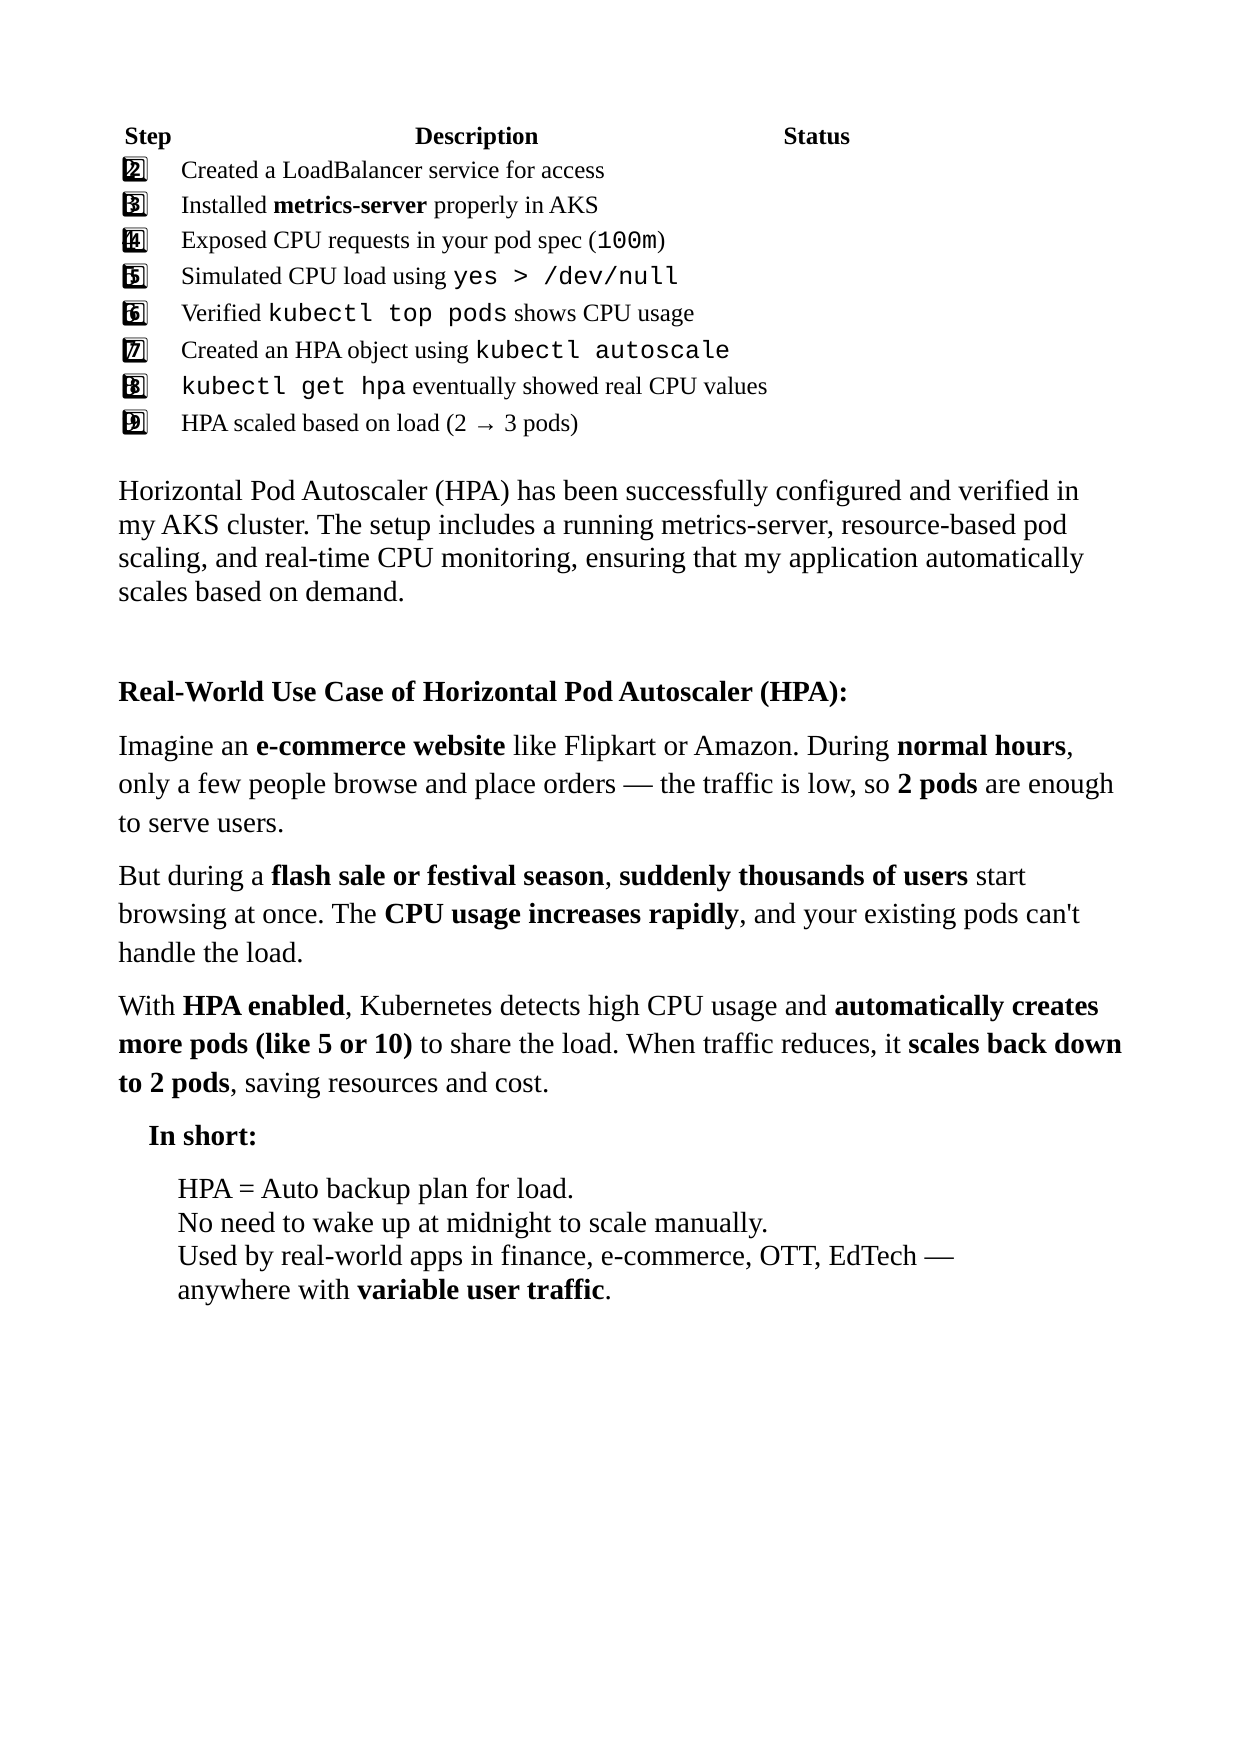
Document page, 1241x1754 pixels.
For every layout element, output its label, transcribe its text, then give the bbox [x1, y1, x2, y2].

table_cell Created a LoadBalancer service for access [178, 153, 775, 187]
table_cell 8️⃣ [118, 369, 178, 405]
table_cell Exposed CPU requests in your pod spec (100m) [178, 222, 775, 258]
text Imagine an e-commerce website like Flipkart or Amazon. During normal hours, only a few people browse and place orders — the traffic is low, so 2 pods are enough to serve users. [118, 728, 1122, 838]
table_cell 4️⃣ [118, 222, 178, 258]
table_cell ✅ [775, 259, 858, 295]
text Real-World Use Case of Horizontal Pod Autoscaler (HPA): [118, 674, 1122, 708]
table_cell 2️⃣ [118, 153, 178, 187]
table_cell 9️⃣ [118, 405, 178, 440]
table_cell ✅ [775, 332, 858, 368]
table_cell HPA scaled based on load (2 → 3 pods) [178, 405, 775, 440]
table_cell ✅ [775, 153, 858, 187]
text Horizontal Pod Autoscaler (HPA) has been successfully configured and verified in my AKS cluster. The setup includes a running metrics-server, resource-based pod scaling, and real-time CPU monitoring, ensuring that my application automatically scales based on demand. [118, 473, 1122, 607]
table_cell ✅ [775, 369, 858, 405]
table_cell 6️⃣ [118, 295, 178, 332]
table_header Step [118, 118, 178, 153]
table_cell ✅ [775, 405, 858, 440]
text But during a flash sale or festival season, suddenly thousands of users start browsing at once. The CPU usage increases rapidly, and your existing pods can't handle the load. [118, 858, 1122, 968]
table_cell kubectl get hpa eventually showed real CPU values [178, 369, 775, 405]
table_cell 7️⃣ [118, 332, 178, 368]
table_cell Simulated CPU load using yes > /dev/null [178, 259, 775, 295]
text 🔁 In short: [118, 1118, 1122, 1152]
table_cell ✅ [775, 187, 858, 222]
table_cell 3️⃣ [118, 187, 178, 222]
text HPA = Auto backup plan for load. No need to wake up at midnight to scale manually. Used by real-world apps in finance, e-commerce, OTT, EdTech — anywhere with variable user traffic. [177, 1171, 1063, 1306]
table_header Description [178, 118, 775, 153]
table_cell Created an HPA object using kubectl autoscale [178, 332, 775, 368]
table_cell 5️⃣ [118, 259, 178, 295]
table_header Status [775, 118, 858, 153]
table_cell ✅ [775, 295, 858, 332]
table_cell Installed metrics-server properly in AKS [178, 187, 775, 222]
text With HPA enabled, Kubernetes detects high CPU usage and automatically creates more pods (like 5 or 10) to share the load. When traffic reduces, it scales back down to 2 pods, saving resources and cost. [118, 988, 1122, 1099]
table_cell Verified kubectl top pods shows CPU usage [178, 295, 775, 332]
table_cell ✅ [775, 222, 858, 258]
